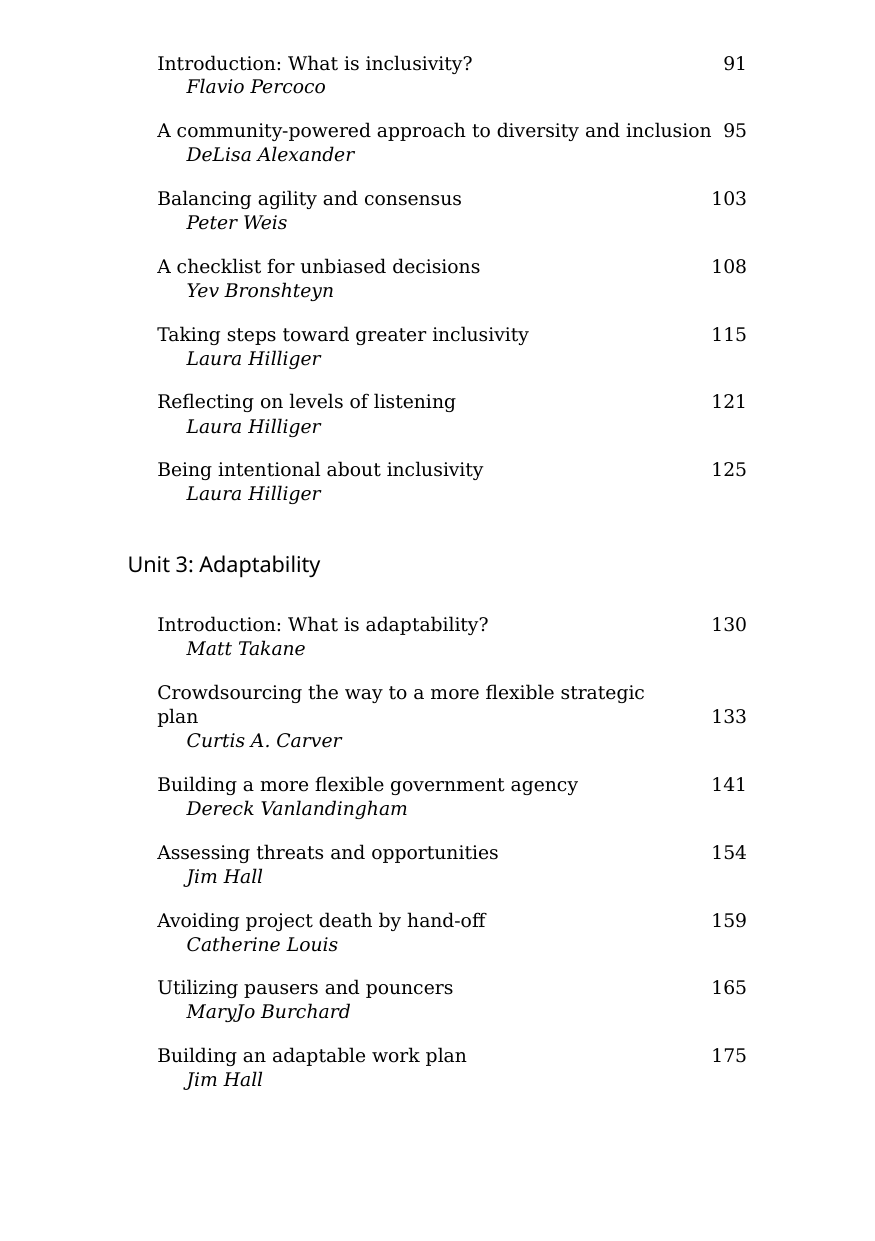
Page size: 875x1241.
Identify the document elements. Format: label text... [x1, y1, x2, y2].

text A checklist for unbiased decisions 108 [157, 256, 747, 278]
text Being intentional about inclusivity 125 [157, 459, 747, 481]
text Unit 3: Adaptability [127, 550, 747, 611]
text DeLisa Alexander [186, 144, 747, 188]
text Peter Weis [186, 212, 747, 256]
text Balancing agility and consensus 103 [157, 188, 747, 210]
text Curtis A. Carver [186, 730, 747, 774]
text Catherine Louis [186, 934, 747, 977]
text Matt Takane [186, 638, 747, 682]
text A community-powered approach to diversity and inclusion 95 [157, 120, 747, 142]
text Jim Hall [186, 1069, 747, 1113]
text Building a more flexible government agency 141 [157, 774, 747, 796]
text Introduction: What is inclusivity? 91 [157, 52, 747, 74]
text Yev Bronshteyn [186, 280, 747, 324]
text Avoiding project death by hand-off 159 [157, 909, 747, 931]
text Introduction: What is adaptability? 130 [157, 614, 747, 636]
text Crowdsourcing the way to a more flexible strategic plan 133 [157, 682, 747, 728]
text Building an adaptable work plan 175 [157, 1045, 747, 1067]
text Reflecting on levels of listening 121 [157, 392, 747, 413]
text Utilizing pausers and pouncers 165 [157, 977, 747, 999]
text Laura Hilliger [186, 416, 747, 459]
text Taking steps toward greater inclusivity 115 [157, 324, 747, 346]
text Assessing threats and opportunities 154 [157, 842, 747, 864]
text Jim Hall [186, 866, 747, 909]
text Laura Hilliger [186, 483, 747, 527]
text Laura Hilliger [186, 348, 747, 392]
text MaryJo Burchard [186, 1001, 747, 1045]
text Flavio Percoco [186, 77, 747, 120]
text Dereck Vanlandingham [186, 798, 747, 842]
